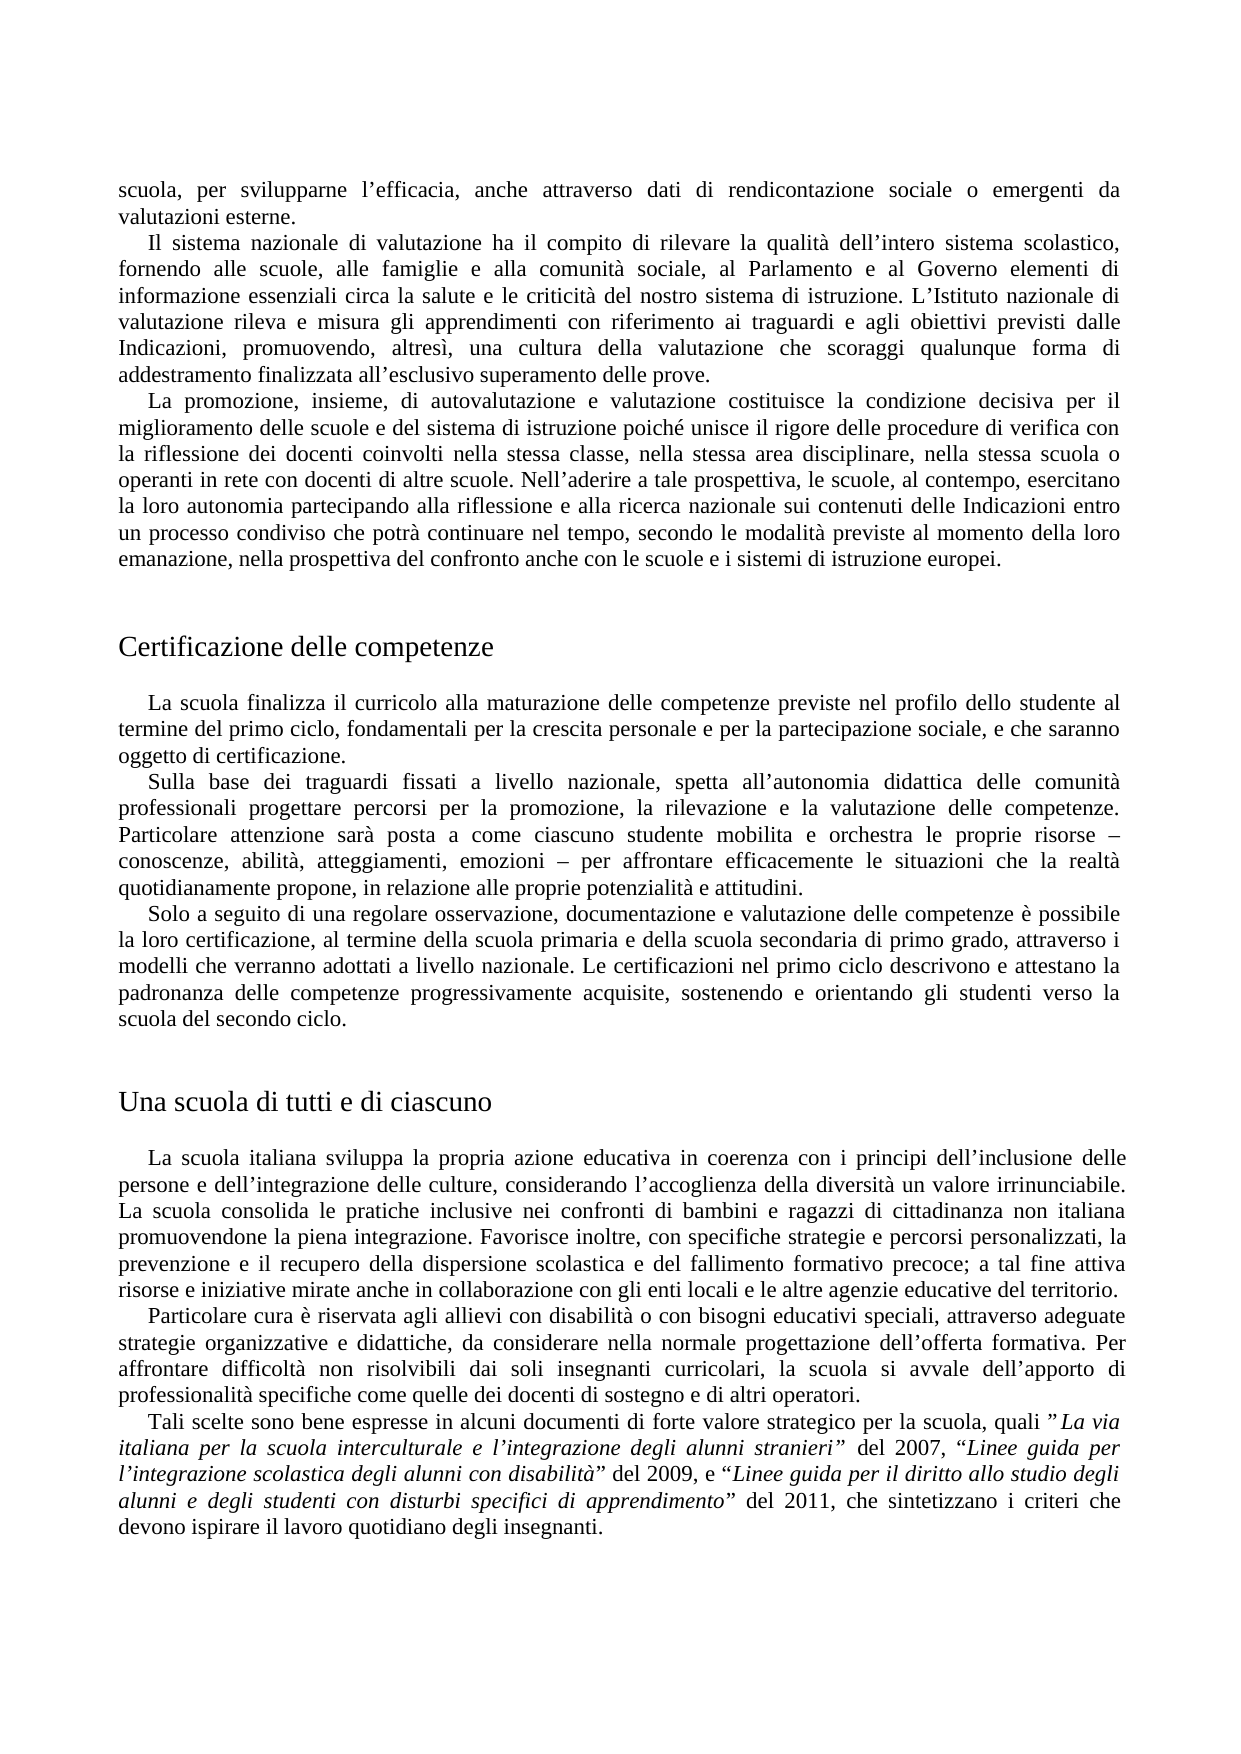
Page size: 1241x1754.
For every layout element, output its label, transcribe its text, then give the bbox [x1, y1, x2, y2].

text La promozione, insieme, di autovalutazione e valutazione costituisce la condizione decisiva per il miglioramento delle scuole e del sistema di istruzione poiché unisce il rigore delle procedure di verifica con la riflessione dei docenti coinvolti nella stessa classe, nella stessa area disciplinare, nella stessa scuola o operanti in rete con docenti di altre scuole. Nell’aderire a tale prospettiva, le scuole, al contempo, esercitano la loro autonomia partecipando alla riflessione e alla ricerca nazionale sui contenuti delle Indicazioni entro un processo condiviso che potrà continuare nel tempo, secondo le modalità previste al momento della loro emanazione, nella prospettiva del confronto anche con le scuole e i sistemi di istruzione europei. [118, 387, 1122, 572]
text Tali scelte sono bene espresse in alcuni documenti di forte valore strategico per la scuola, quali ”La via italiana per la scuola interculturale e l’integrazione degli alunni stranieri” del 2007, “Linee guida per l’integrazione scolastica degli alunni con disabilità” del 2009, e “Linee guida per il diritto allo studio degli alunni e degli studenti con disturbi specifici di apprendimento” del 2011, che sintetizzano i criteri che devono ispirare il lavoro quotidiano degli insegnanti. [118, 1408, 1122, 1539]
text scuola, per svilupparne l’efficacia, anche attraverso dati di rendicontazione sociale o emergenti da valutazioni esterne. [118, 176, 1122, 229]
subtitle Una scuola di tutti e di ciascuno [118, 1084, 1122, 1118]
text Solo a seguito di una regolare osservazione, documentazione e valutazione delle competenze è possibile la loro certificazione, al termine della scuola primaria e della scuola secondaria di primo grado, attraverso i modelli che verranno adottati a livello nazionale. Le certificazioni nel primo ciclo descrivono e attestano la padronanza delle competenze progressivamente acquisite, sostenendo e orientando gli studenti verso la scuola del secondo ciclo. [118, 900, 1122, 1032]
text La scuola italiana sviluppa la propria azione educativa in coerenza con i principi dell’inclusione delle persone e dell’integrazione delle culture, considerando l’accoglienza della diversità un valore irrinunciabile. La scuola consolida le pratiche inclusive nei confronti di bambini e ragazzi di cittadinanza non italiana promuovendone la piena integrazione. Favorisce inoltre, con specifiche strategie e percorsi personalizzati, la prevenzione e il recupero della dispersione scolastica e del fallimento formativo precoce; a tal fine attiva risorse e iniziative mirate anche in collaborazione con gli enti locali e le altre agenzie educative del territorio. [118, 1144, 1128, 1302]
text La scuola finalizza il curricolo alla maturazione delle competenze previste nel profilo dello studente al termine del primo ciclo, fondamentali per la crescita personale e per la partecipazione sociale, e che saranno oggetto di certificazione. [118, 689, 1122, 768]
subtitle Certificazione delle competenze [118, 629, 1122, 663]
text Sulla base dei traguardi fissati a livello nazionale, spetta all’autonomia didattica delle comunità professionali progettare percorsi per la promozione, la rilevazione e la valutazione delle competenze. Particolare attenzione sarà posta a come ciascuno studente mobilita e orchestra le proprie risorse – conoscenze, abilità, atteggiamenti, emozioni – per affrontare efficacemente le situazioni che la realtà quotidianamente propone, in relazione alle proprie potenzialità e attitudini. [118, 768, 1122, 900]
text Il sistema nazionale di valutazione ha il compito di rilevare la qualità dell’intero sistema scolastico, fornendo alle scuole, alle famiglie e alla comunità sociale, al Parlamento e al Governo elementi di informazione essenziali circa la salute e le criticità del nostro sistema di istruzione. L’Istituto nazionale di valutazione rileva e misura gli apprendimenti con riferimento ai traguardi e agli obiettivi previsti dalle Indicazioni, promuovendo, altresì, una cultura della valutazione che scoraggi qualunque forma di addestramento finalizzata all’esclusivo superamento delle prove. [118, 229, 1122, 387]
text Particolare cura è riservata agli allievi con disabilità o con bisogni educativi speciali, attraverso adeguate strategie organizzative e didattiche, da considerare nella normale progettazione dell’offerta formativa. Per affrontare difficoltà non risolvibili dai soli insegnanti curricolari, la scuola si avvale dell’apporto di professionalità specifiche come quelle dei docenti di sostegno e di altri operatori. [118, 1302, 1128, 1408]
